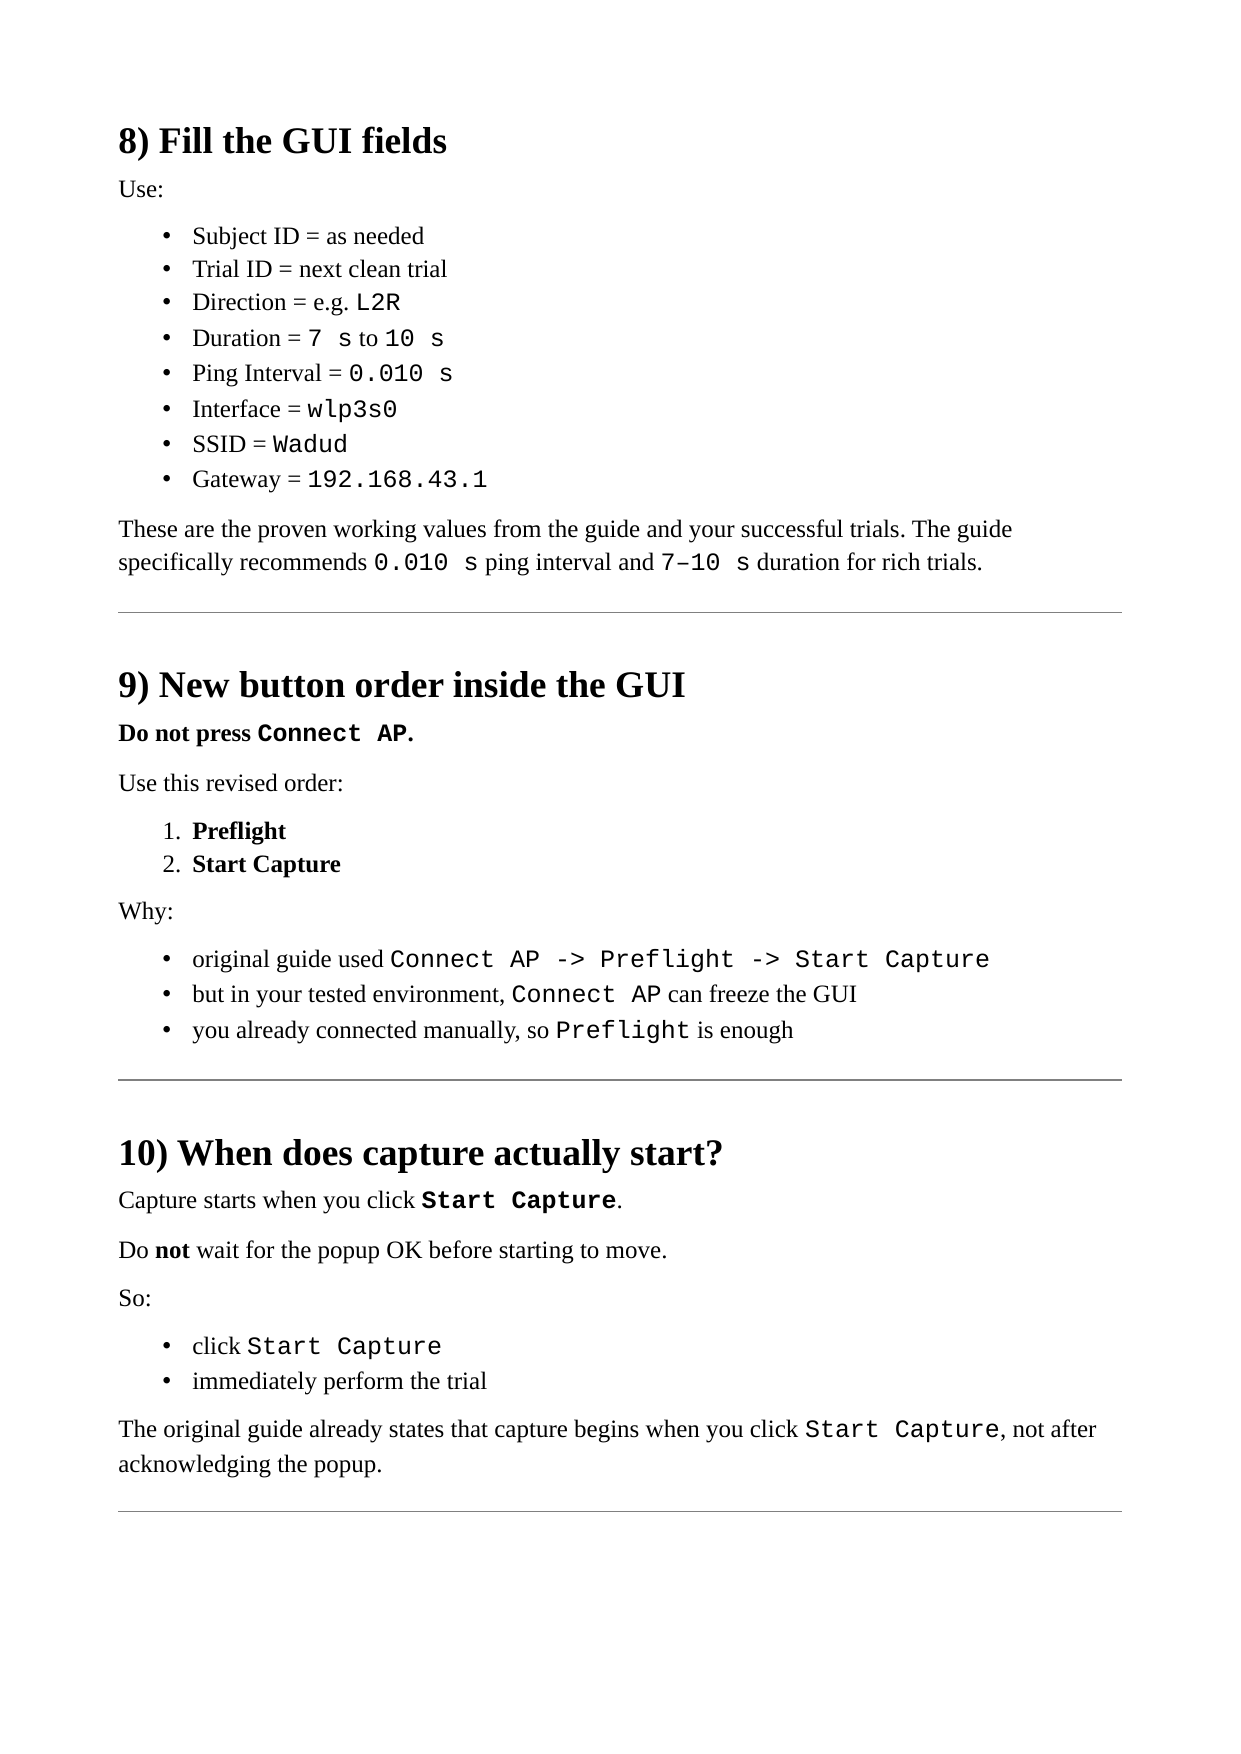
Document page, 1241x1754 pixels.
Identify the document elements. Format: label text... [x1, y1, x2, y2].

list you already connected manually, so Preflight is enough [162, 1015, 1122, 1046]
text Why: [118, 896, 1122, 925]
list SSID = Wadud [162, 429, 1122, 460]
text Use this revised order: [118, 768, 1122, 797]
text These are the proven working values from the guide and your successful trials. The guide specifically recommends 0.010 s ping interval and 7–10 s duration for rich trials. [118, 514, 1122, 578]
list Start Capture [162, 849, 1122, 878]
text Use: [118, 174, 1122, 202]
text Capture starts when you click Start Capture. [118, 1186, 1122, 1216]
list Ping Interval = 0.010 s [162, 358, 1122, 389]
list immediately perform the trial [162, 1366, 1122, 1395]
list Direction = e.g. L2R [162, 287, 1122, 318]
list click Start Capture [162, 1331, 1122, 1362]
list Duration = 7 s to 10 s [162, 323, 1122, 354]
list Trial ID = next clean trial [162, 254, 1122, 283]
list original guide used Connect AP -> Preflight -> Start Capture [162, 944, 1122, 975]
subtitle 8) Fill the GUI fields [118, 118, 1122, 161]
text So: [118, 1283, 1122, 1312]
list Interface = wlp3s0 [162, 394, 1122, 424]
text Do not wait for the popup OK before starting to move. [118, 1236, 1122, 1264]
subtitle 9) New button order inside the GUI [118, 663, 1122, 706]
list Gateway = 192.168.43.1 [162, 464, 1122, 495]
list Preflight [162, 816, 1122, 844]
text Do not press Connect AP. [118, 718, 1122, 749]
list Subject ID = as needed [162, 221, 1122, 250]
subtitle 10) When does capture actually start? [118, 1130, 1122, 1173]
text The original guide already states that capture begins when you click Start Capture, not after acknowledging the popup. [118, 1414, 1122, 1478]
list but in your tested environment, Connect AP can freeze the GUI [162, 979, 1122, 1010]
